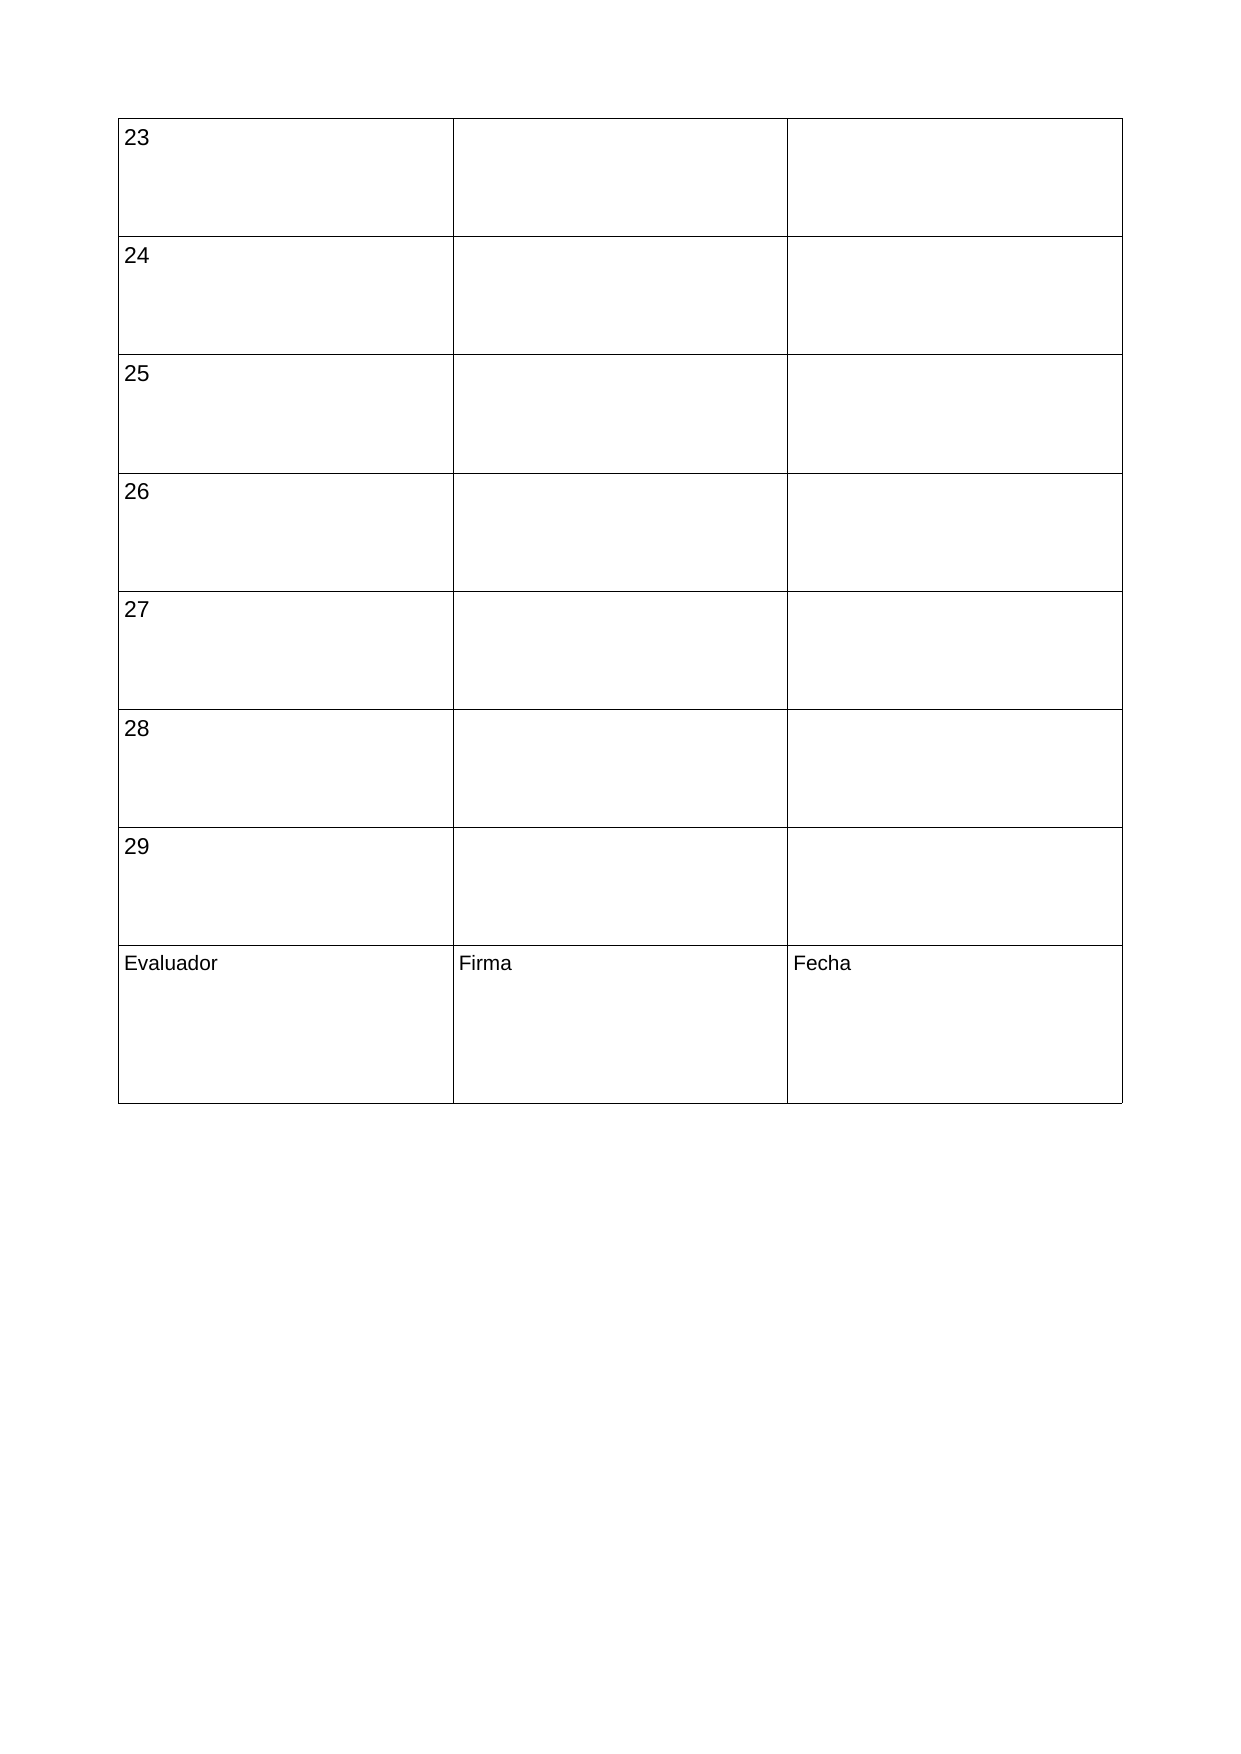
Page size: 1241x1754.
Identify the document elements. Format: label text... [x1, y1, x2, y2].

table_cell [788, 355, 1122, 472]
table_cell [454, 119, 787, 236]
table_cell [454, 828, 787, 945]
table_cell 27 [119, 592, 453, 709]
table_cell 26 [119, 474, 453, 591]
table_cell [454, 474, 787, 591]
table_cell Firma [454, 946, 787, 1103]
table_cell [454, 355, 787, 472]
table_cell [454, 237, 787, 354]
table_cell 28 [119, 710, 453, 827]
table_cell [788, 119, 1122, 236]
table_cell [788, 828, 1122, 945]
table_cell [788, 474, 1122, 591]
table_cell 29 [119, 828, 453, 945]
table_cell Evaluador [119, 946, 453, 1103]
table_cell 23 [119, 119, 453, 236]
table_cell 25 [119, 355, 453, 472]
table_cell [788, 592, 1122, 709]
table_cell [788, 710, 1122, 827]
table_cell [454, 592, 787, 709]
table_cell Fecha [788, 946, 1122, 1103]
table_cell [788, 237, 1122, 354]
table_cell [454, 710, 787, 827]
table_cell 24 [119, 237, 453, 354]
